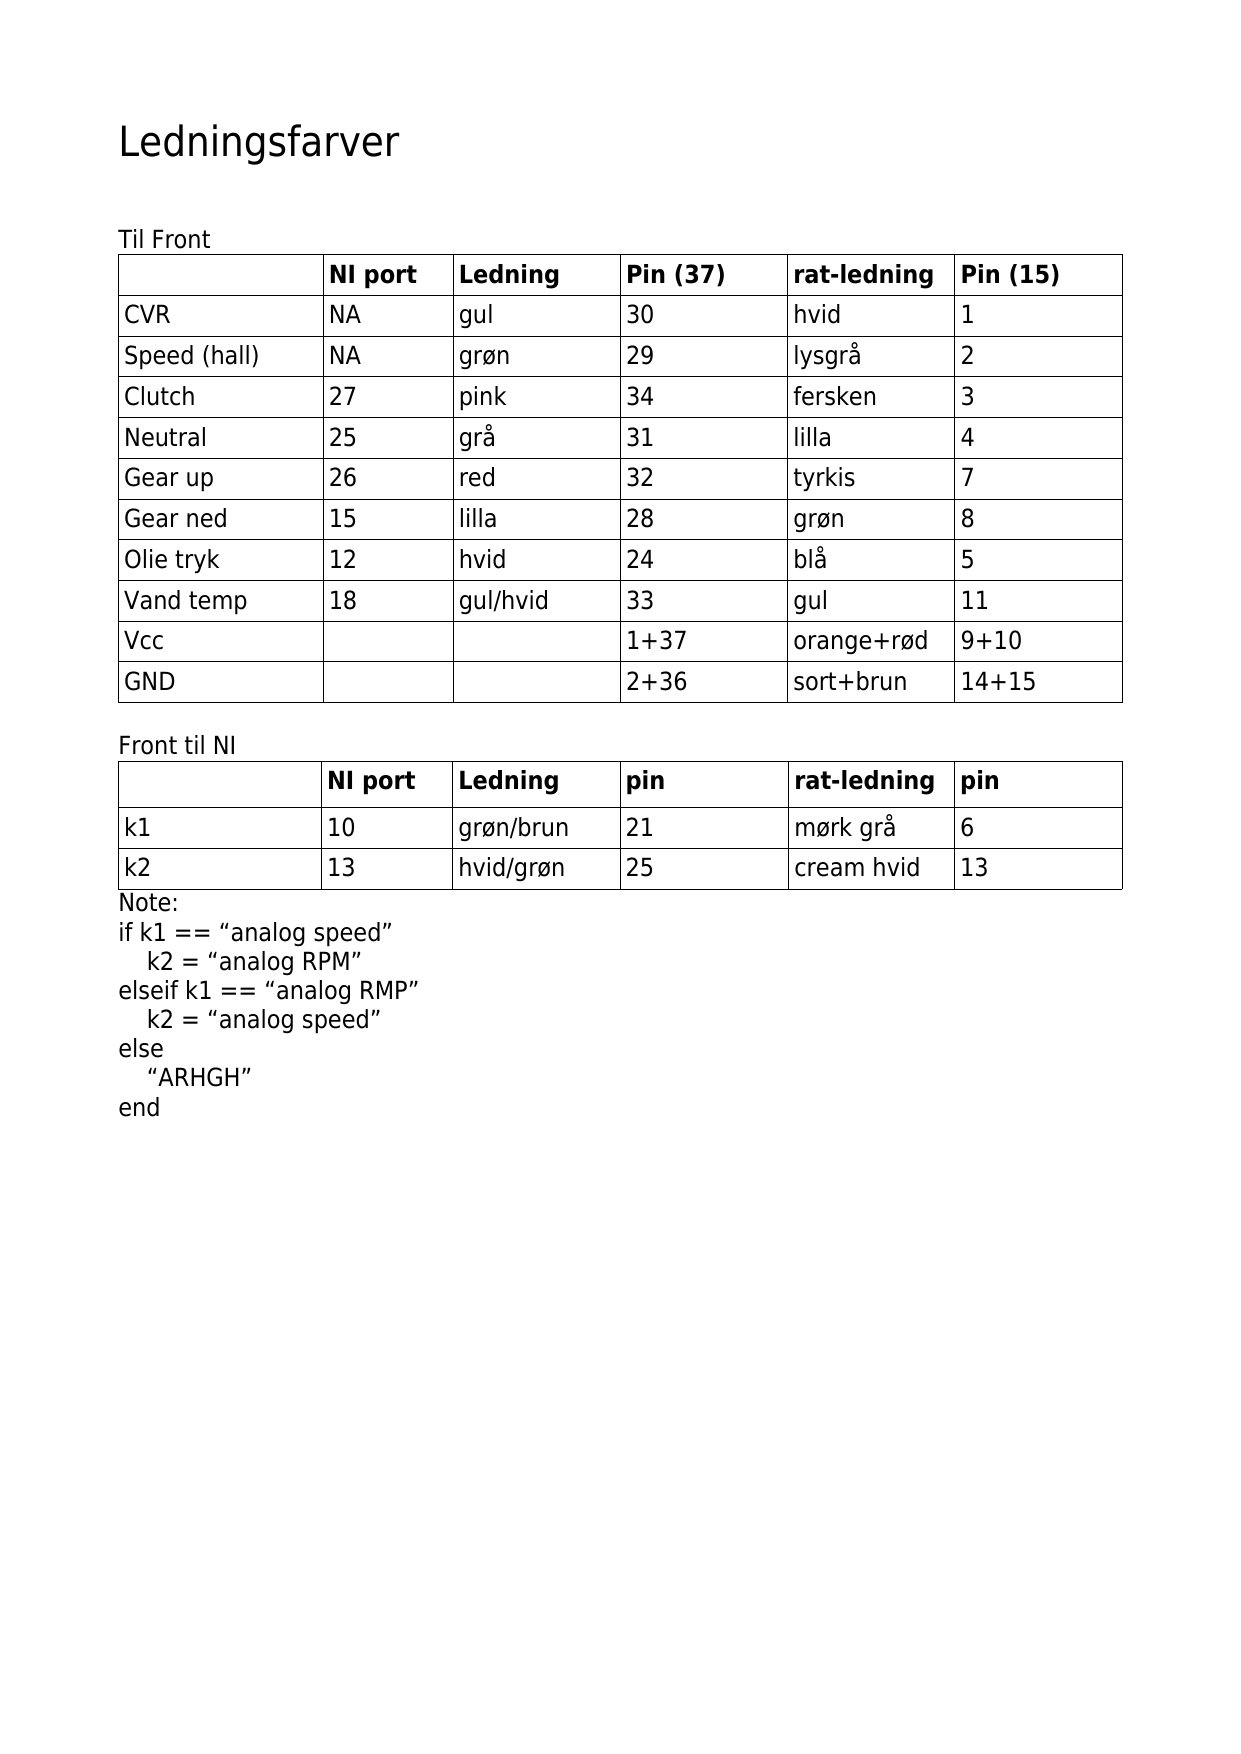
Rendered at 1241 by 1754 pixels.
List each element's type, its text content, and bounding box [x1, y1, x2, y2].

table_cell 32 [621, 459, 787, 498]
table_cell 5 [955, 540, 1122, 580]
table_cell gul [788, 581, 954, 621]
table_header Ledning [453, 762, 620, 807]
table_cell [454, 662, 620, 702]
table_header [119, 762, 321, 807]
table_cell 26 [324, 459, 453, 498]
table_cell hvid [454, 540, 620, 580]
table_header Ledning [454, 255, 620, 295]
table_header NI port [324, 255, 453, 295]
table_cell gul [454, 296, 620, 336]
table_header Pin (15) [955, 255, 1122, 295]
table_cell red [454, 459, 620, 498]
table_cell 15 [324, 500, 453, 539]
table_cell 28 [621, 500, 787, 539]
table_header pin [955, 762, 1122, 807]
table_cell 4 [955, 418, 1122, 458]
table_header rat-ledning [789, 762, 954, 807]
table_header rat-ledning [788, 255, 954, 295]
text Ledningsfarver [118, 118, 1122, 167]
table_cell 10 [322, 808, 452, 848]
table_cell 8 [955, 500, 1122, 539]
table_cell tyrkis [788, 459, 954, 498]
table_cell CVR [119, 296, 323, 336]
table_cell NA [324, 337, 453, 376]
table_cell Gear up [119, 459, 323, 498]
table_cell hvid [788, 296, 954, 336]
table_cell NA [324, 296, 453, 336]
table_cell 30 [621, 296, 787, 336]
table_cell Olie tryk [119, 540, 323, 580]
table_cell Vcc [119, 622, 323, 661]
text elseif k1 == “analog RMP” [118, 976, 1122, 1005]
table_cell lilla [454, 500, 620, 539]
table_cell 2+36 [621, 662, 787, 702]
table_cell grøn [454, 337, 620, 376]
table_cell 11 [955, 581, 1122, 621]
table_cell 7 [955, 459, 1122, 498]
table_cell gul/hvid [454, 581, 620, 621]
table_cell 6 [955, 808, 1122, 848]
table_cell fersken [788, 377, 954, 417]
table_cell hvid/grøn [453, 849, 620, 888]
table_cell Vand temp [119, 581, 323, 621]
table_cell Clutch [119, 377, 323, 417]
table_cell Neutral [119, 418, 323, 458]
text Note: [118, 890, 1122, 918]
table_header Pin (37) [621, 255, 787, 295]
table_cell 2 [955, 337, 1122, 376]
table_cell cream hvid [789, 849, 954, 888]
table_header [119, 255, 323, 295]
table_cell mørk grå [789, 808, 954, 848]
text Til Front [118, 225, 1122, 254]
table_cell Speed (hall) [119, 337, 323, 376]
table_cell 31 [621, 418, 787, 458]
table_cell GND [119, 662, 323, 702]
table_cell [324, 662, 453, 702]
table_cell lilla [788, 418, 954, 458]
table_cell orange+rød [788, 622, 954, 661]
table_cell grøn/brun [453, 808, 620, 848]
table_cell k1 [119, 808, 321, 848]
table_header NI port [322, 762, 452, 807]
table_cell 33 [621, 581, 787, 621]
table_cell 13 [955, 849, 1122, 888]
table_cell pink [454, 377, 620, 417]
table_cell grøn [788, 500, 954, 539]
table_cell grå [454, 418, 620, 458]
table_cell 21 [621, 808, 788, 848]
text Front til NI [118, 731, 1122, 761]
table_cell blå [788, 540, 954, 580]
table_cell 27 [324, 377, 453, 417]
table_cell 25 [324, 418, 453, 458]
table_cell Gear ned [119, 500, 323, 539]
table_cell 25 [621, 849, 788, 888]
table_cell 29 [621, 337, 787, 376]
table_cell lysgrå [788, 337, 954, 376]
text end [118, 1093, 1122, 1122]
text else [118, 1034, 1122, 1064]
table_cell 24 [621, 540, 787, 580]
table_cell 3 [955, 377, 1122, 417]
table_cell 34 [621, 377, 787, 417]
table_cell [324, 622, 453, 661]
table_cell 14+15 [955, 662, 1122, 702]
table_cell k2 [119, 849, 321, 888]
table_cell 18 [324, 581, 453, 621]
table_cell 1 [955, 296, 1122, 336]
text k2 = “analog speed” [118, 1005, 1122, 1034]
table_header pin [621, 762, 788, 807]
table_cell 9+10 [955, 622, 1122, 661]
table_cell 1+37 [621, 622, 787, 661]
table_cell 13 [322, 849, 452, 888]
table_cell [454, 622, 620, 661]
table_cell 12 [324, 540, 453, 580]
text if k1 == “analog speed” [118, 918, 1122, 947]
table_cell sort+brun [788, 662, 954, 702]
text “ARHGH” [118, 1064, 1122, 1093]
text k2 = “analog RPM” [118, 947, 1122, 976]
